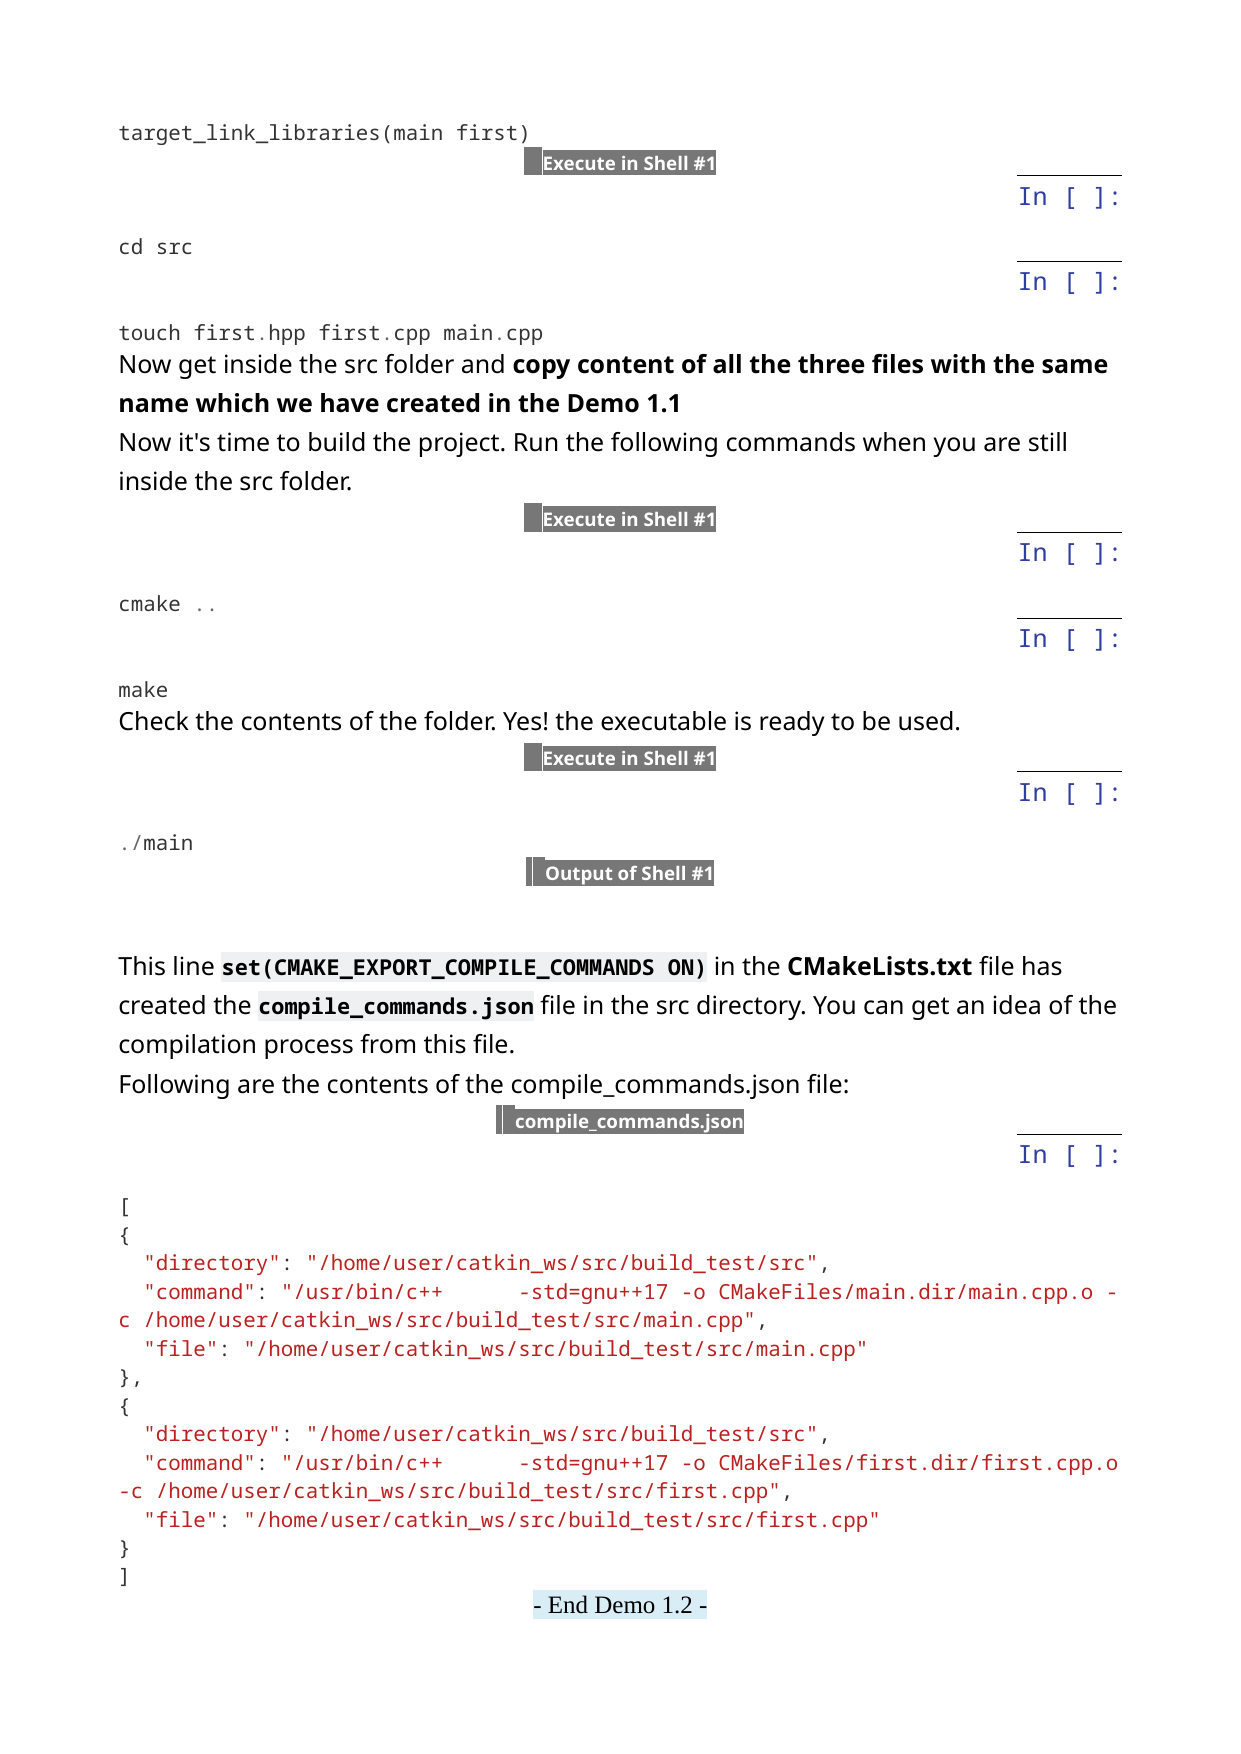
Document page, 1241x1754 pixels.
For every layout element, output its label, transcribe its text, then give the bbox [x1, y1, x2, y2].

text Execute in Shell #1 [118, 147, 1122, 175]
text "directory": "/home/user/catkin_ws/src/build_test/src", [118, 1419, 1122, 1448]
text In [ ]: [118, 618, 1122, 655]
text } [118, 1533, 1122, 1562]
text ] [118, 1562, 1122, 1590]
text Check the contents of the folder. Yes! the executable is ready to be used. [118, 703, 1122, 737]
text "command": "/usr/bin/c++ -std=gnu++17 -o CMakeFiles/first.dir/first.cpp.o -c /home/user/catkin_ws/src/build_test/src/first.cpp", [118, 1448, 1122, 1505]
text { [118, 1391, 1122, 1419]
text Now it's time to build the project. Run the following commands when you are still inside the src folder. [118, 425, 1122, 498]
text In [ ]: [118, 1134, 1122, 1171]
text { [118, 1220, 1122, 1248]
text In [ ]: [118, 175, 1122, 212]
text cd src [118, 232, 1122, 261]
text make [118, 675, 1122, 703]
text Output of Shell #1 [118, 857, 1122, 886]
text "file": "/home/user/catkin_ws/src/build_test/src/first.cpp" [118, 1505, 1122, 1533]
text - End Demo 1.2 - [118, 1590, 1122, 1619]
text "command": "/usr/bin/c++ -std=gnu++17 -o CMakeFiles/main.dir/main.cpp.o -c /home/user/catkin_ws/src/build_test/src/main.cpp", [118, 1277, 1122, 1334]
text Now get inside the src folder and copy content of all the three files with the same name which we have created in the Demo 1.1 [118, 347, 1122, 420]
text In [ ]: [118, 261, 1122, 298]
text Execute in Shell #1 [118, 503, 1122, 532]
text "directory": "/home/user/catkin_ws/src/build_test/src", [118, 1248, 1122, 1277]
text "file": "/home/user/catkin_ws/src/build_test/src/main.cpp" [118, 1334, 1122, 1362]
text target_link_libraries(main first) [118, 118, 1122, 147]
text cmake .. [118, 589, 1122, 618]
text [ [118, 1191, 1122, 1220]
text In [ ]: [118, 532, 1122, 569]
text This line set(CMAKE_EXPORT_COMPILE_COMMANDS ON) in the CMakeLists.txt file has created the compile_commands.json file in the src directory. You can get an idea of the compilation process from this file. [118, 949, 1122, 1061]
text ./main [118, 828, 1122, 857]
text In [ ]: [118, 771, 1122, 808]
text }, [118, 1362, 1122, 1391]
text touch first.hpp first.cpp main.cpp [118, 318, 1122, 347]
text Execute in Shell #1 [118, 742, 1122, 771]
text Following are the contents of the compile_commands.json file: [118, 1066, 1122, 1100]
text compile_commands.json [118, 1105, 1122, 1134]
